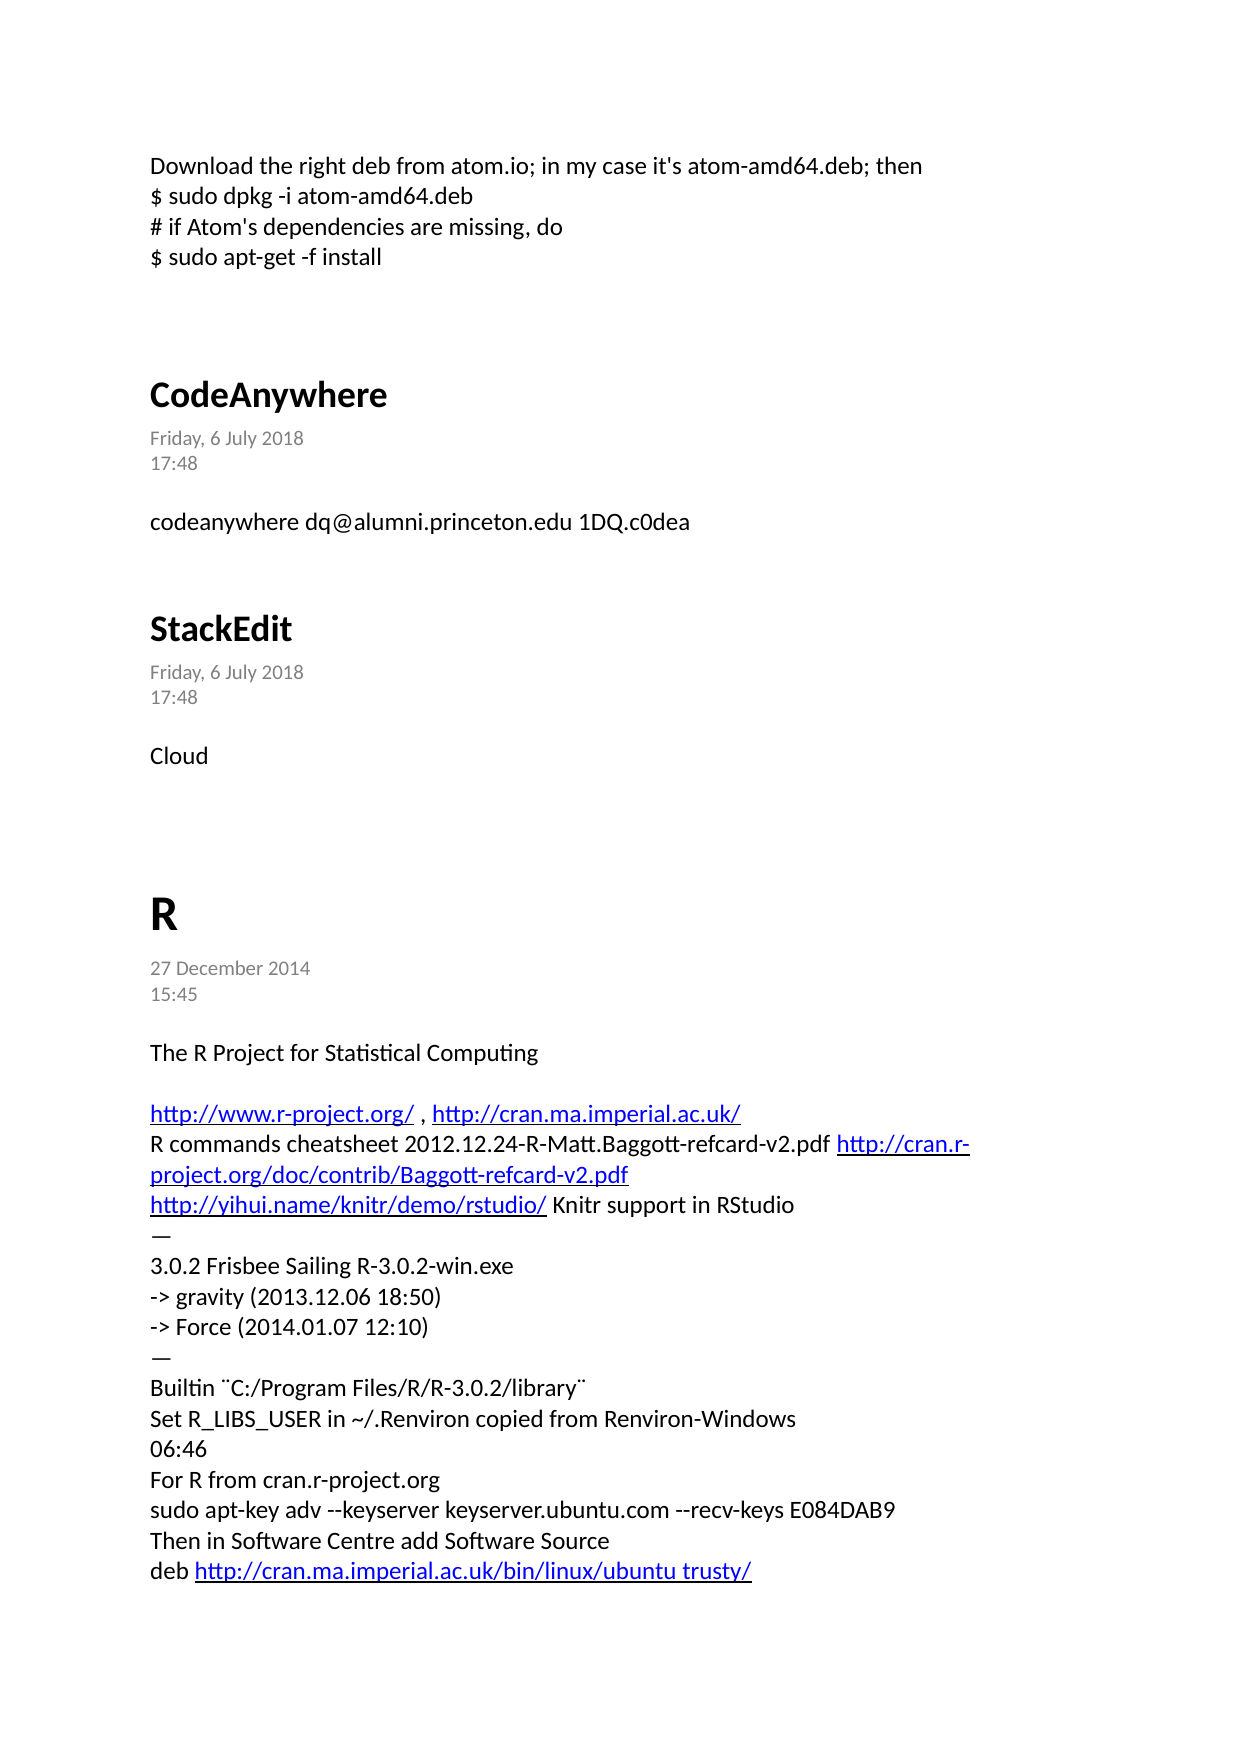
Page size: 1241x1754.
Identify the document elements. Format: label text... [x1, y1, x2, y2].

text 17:48 [150, 450, 1090, 476]
subtitle CodeAnywhere [150, 371, 1090, 416]
text Builtin ¨C:/Program Files/R/R-3.0.2/library¨ [150, 1372, 1090, 1403]
text Friday, 6 July 2018 [150, 659, 1090, 684]
text $ sudo apt-get -f install [150, 242, 1090, 272]
text Friday, 6 July 2018 [150, 425, 1090, 450]
text Set R_LIBS_USER in ~/.Renviron copied from Renviron-Windows [150, 1403, 1090, 1433]
text Then in Software Centre add Software Source [150, 1525, 1090, 1556]
text -> gravity (2013.12.06 18:50) [150, 1281, 1090, 1311]
text For R from cran.r-project.org [150, 1464, 1090, 1494]
text 17:48 [150, 684, 1090, 710]
text Cloud [150, 740, 1090, 771]
subtitle StackEdit [150, 605, 1090, 651]
text http://www.r-project.org/ , http://cran.ma.imperial.ac.uk/ [150, 1098, 1090, 1128]
text 06:46 [150, 1433, 1090, 1464]
text — [150, 1342, 1090, 1372]
text 3.0.2 Frisbee Sailing R-3.0.2-win.exe [150, 1250, 1090, 1281]
text -> Force (2014.01.07 12:10) [150, 1311, 1090, 1342]
text deb http://cran.ma.imperial.ac.uk/bin/linux/ubuntu trusty/ [150, 1556, 1090, 1586]
text codeanywhere dq@alumni.princeton.edu 1DQ.c0dea [150, 506, 1090, 537]
text $ sudo dpkg -i atom-amd64.deb [150, 181, 1090, 211]
text 15:45 [150, 981, 1090, 1006]
text — [150, 1220, 1090, 1250]
text sudo apt-key adv --keyserver keyserver.ubuntu.com --recv-keys E084DAB9 [150, 1494, 1090, 1525]
text http://yihui.name/knitr/demo/rstudio/ Knitr support in RStudio [150, 1189, 1090, 1220]
text Download the right deb from atom.io; in my case it's atom-amd64.deb; then [150, 150, 1090, 181]
text R commands cheatsheet 2012.12.24-R-Matt.Baggott-refcard-v2.pdf http://cran.r-project.org/doc/contrib/Baggott-refcard-v2.pdf [150, 1128, 1090, 1189]
text # if Atom's dependencies are missing, do [150, 211, 1090, 242]
subtitle R [150, 882, 1090, 943]
text 27 December 2014 [150, 955, 1090, 981]
text The R Project for Statistical Computing [150, 1037, 1090, 1067]
